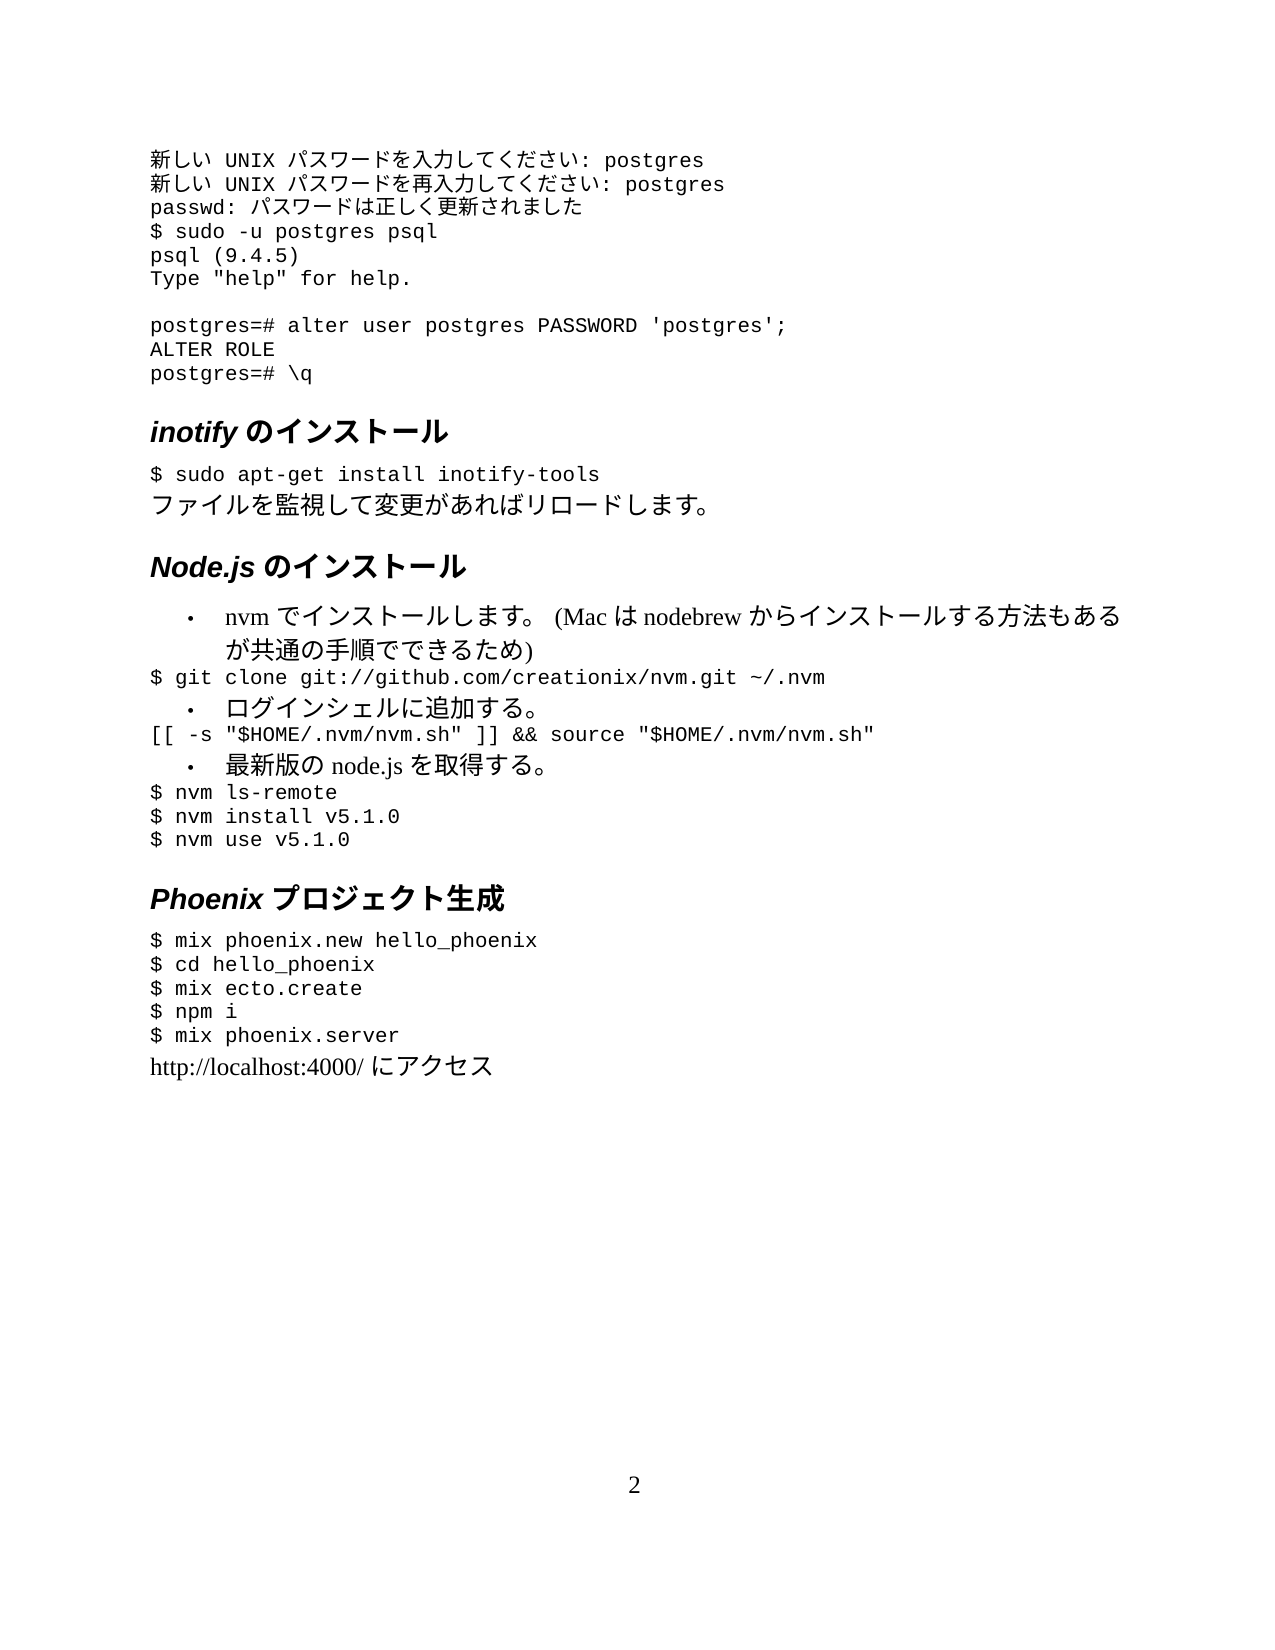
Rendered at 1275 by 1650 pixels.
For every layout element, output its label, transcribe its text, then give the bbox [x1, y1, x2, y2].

text $ npm i [150, 1001, 1125, 1025]
text [[ -s "$HOME/.nvm/nvm.sh" ]] && source "$HOME/.nvm/nvm.sh" [150, 724, 1125, 748]
text postgres=# \q [150, 363, 1125, 386]
text $ mix phoenix.server [150, 1025, 1125, 1048]
text http://localhost:4000/ にアクセス [150, 1048, 1125, 1082]
text $ nvm install v5.1.0 [150, 806, 1125, 829]
list nvm でインストールします。 (Mac はnodebrew からインストールする方法もあるが共通の手順でできるため) [187, 598, 1125, 667]
text $ nvm ls-remote [150, 782, 1125, 806]
text 新しい UNIX パスワードを入力してください: postgres [150, 150, 1125, 174]
text Type "help" for help. [150, 268, 1125, 292]
subtitle Phoenix プロジェクト生成 [150, 878, 1125, 918]
text $ sudo apt-get install inotify-tools [150, 464, 1125, 487]
text $ mix phoenix.new hello_phoenix [150, 930, 1125, 954]
text $ git clone git://github.com/creationix/nvm.git ~/.nvm [150, 667, 1125, 690]
text ALTER ROLE [150, 339, 1125, 363]
text postgres=# alter user postgres PASSWORD 'postgres'; [150, 316, 1125, 339]
subtitle inotify のインストール [150, 411, 1125, 451]
list 最新版の node.js を取得する。 [187, 748, 1125, 782]
text 新しい UNIX パスワードを再入力してください: postgres [150, 174, 1125, 197]
list ログインシェルに追加する。 [187, 690, 1125, 724]
text $ cd hello_phoenix [150, 954, 1125, 977]
text psql (9.4.5) [150, 244, 1125, 268]
text $ nvm use v5.1.0 [150, 829, 1125, 853]
text $ sudo -u postgres psql [150, 221, 1125, 244]
text $ mix ecto.create [150, 977, 1125, 1001]
subtitle Node.js のインストール [150, 546, 1125, 586]
text ファイルを監視して変更があればリロードします。 [150, 487, 1125, 521]
text passwd: パスワードは正しく更新されました [150, 197, 1125, 221]
